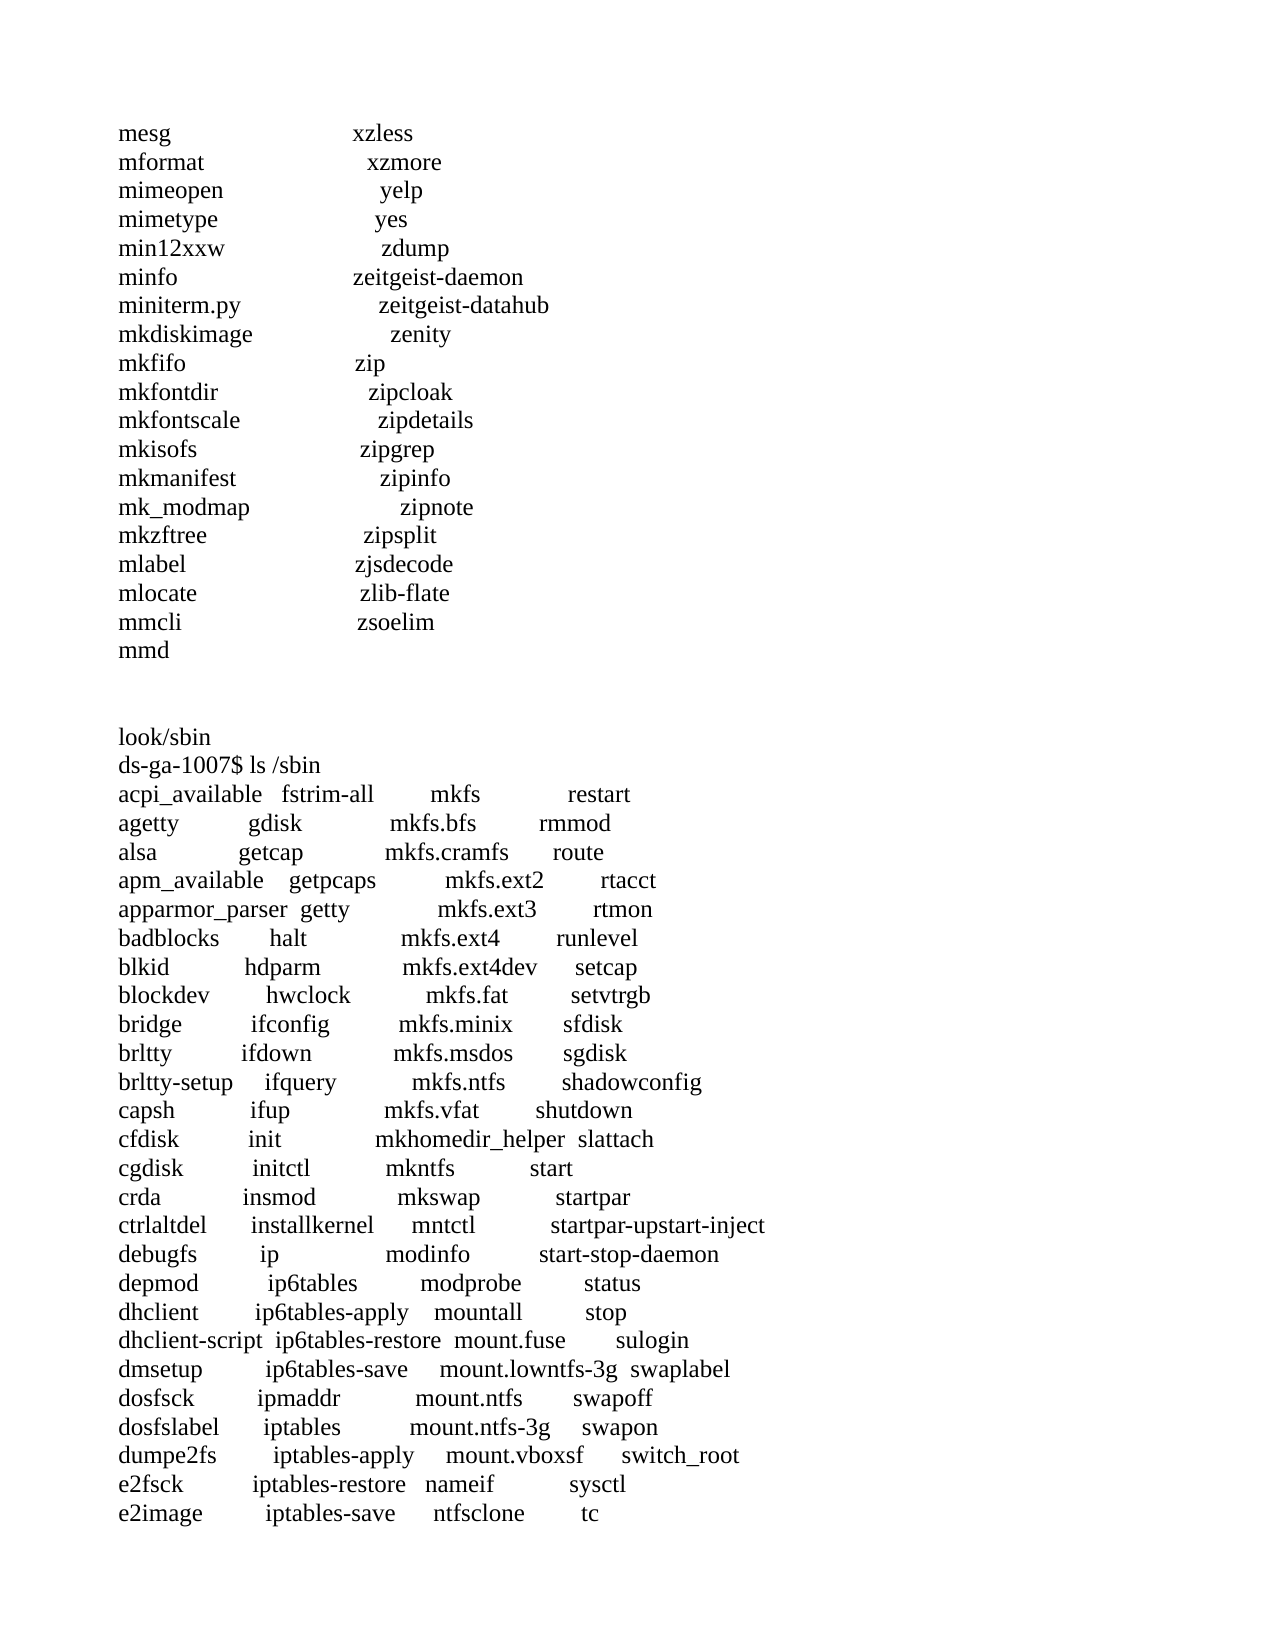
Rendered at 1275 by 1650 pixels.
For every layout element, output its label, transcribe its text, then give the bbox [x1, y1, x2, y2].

text mkmanifest zipinfo [118, 463, 1157, 492]
text dumpe2fs iptables-apply mount.vboxsf switch_root [118, 1441, 1157, 1469]
text brltty ifdown mkfs.msdos sgdisk [118, 1038, 1157, 1067]
text apparmor_parser getty mkfs.ext3 rtmon [118, 894, 1157, 923]
text minfo zeitgeist-daemon [118, 262, 1157, 291]
text mmd [118, 636, 1157, 664]
text mimetype yes [118, 204, 1157, 233]
text dhclient ip6tables-apply mountall stop [118, 1297, 1157, 1326]
text brltty-setup ifquery mkfs.ntfs shadowconfig [118, 1067, 1157, 1096]
text mkisofs zipgrep [118, 434, 1157, 463]
text min12xxw zdump [118, 233, 1157, 262]
text ds-ga-1007$ ls /sbin [118, 751, 1157, 779]
text cfdisk init mkhomedir_helper slattach [118, 1124, 1157, 1153]
text blkid hdparm mkfs.ext4dev setcap [118, 952, 1157, 981]
text mlabel zjsdecode [118, 549, 1157, 578]
text acpi_available fstrim-all mkfs restart [118, 779, 1157, 808]
text ctrlaltdel installkernel mntctl startpar-upstart-inject [118, 1211, 1157, 1239]
text depmod ip6tables modprobe status [118, 1268, 1157, 1297]
text dosfsck ipmaddr mount.ntfs swapoff [118, 1383, 1157, 1412]
text mimeopen yelp [118, 176, 1157, 204]
text bridge ifconfig mkfs.minix sfdisk [118, 1009, 1157, 1038]
text mmcli zsoelim [118, 607, 1157, 636]
text mkfontscale zipdetails [118, 406, 1157, 434]
text debugfs ip modinfo start-stop-daemon [118, 1239, 1157, 1268]
text blockdev hwclock mkfs.fat setvtrgb [118, 981, 1157, 1009]
text dhclient-script ip6tables-restore mount.fuse sulogin [118, 1326, 1157, 1354]
text apm_available getpcaps mkfs.ext2 rtacct [118, 866, 1157, 894]
text dmsetup ip6tables-save mount.lowntfs-3g swaplabel [118, 1354, 1157, 1383]
text mlocate zlib-flate [118, 578, 1157, 607]
text mkzftree zipsplit [118, 521, 1157, 549]
text mk_modmap zipnote [118, 492, 1157, 521]
text mesg xzless [118, 118, 1157, 147]
text mkfifo zip [118, 348, 1157, 377]
text e2image iptables-save ntfsclone tc [118, 1498, 1157, 1527]
text dosfslabel iptables mount.ntfs-3g swapon [118, 1412, 1157, 1441]
text mkfontdir zipcloak [118, 377, 1157, 406]
text capsh ifup mkfs.vfat shutdown [118, 1096, 1157, 1124]
text miniterm.py zeitgeist-datahub [118, 291, 1157, 319]
text mformat xzmore [118, 147, 1157, 176]
text cgdisk initctl mkntfs start [118, 1153, 1157, 1182]
text look/sbin [118, 722, 1157, 751]
text badblocks halt mkfs.ext4 runlevel [118, 923, 1157, 952]
text e2fsck iptables-restore nameif sysctl [118, 1469, 1157, 1498]
text alsa getcap mkfs.cramfs route [118, 837, 1157, 866]
text crda insmod mkswap startpar [118, 1182, 1157, 1211]
text mkdiskimage zenity [118, 319, 1157, 348]
text agetty gdisk mkfs.bfs rmmod [118, 808, 1157, 837]
